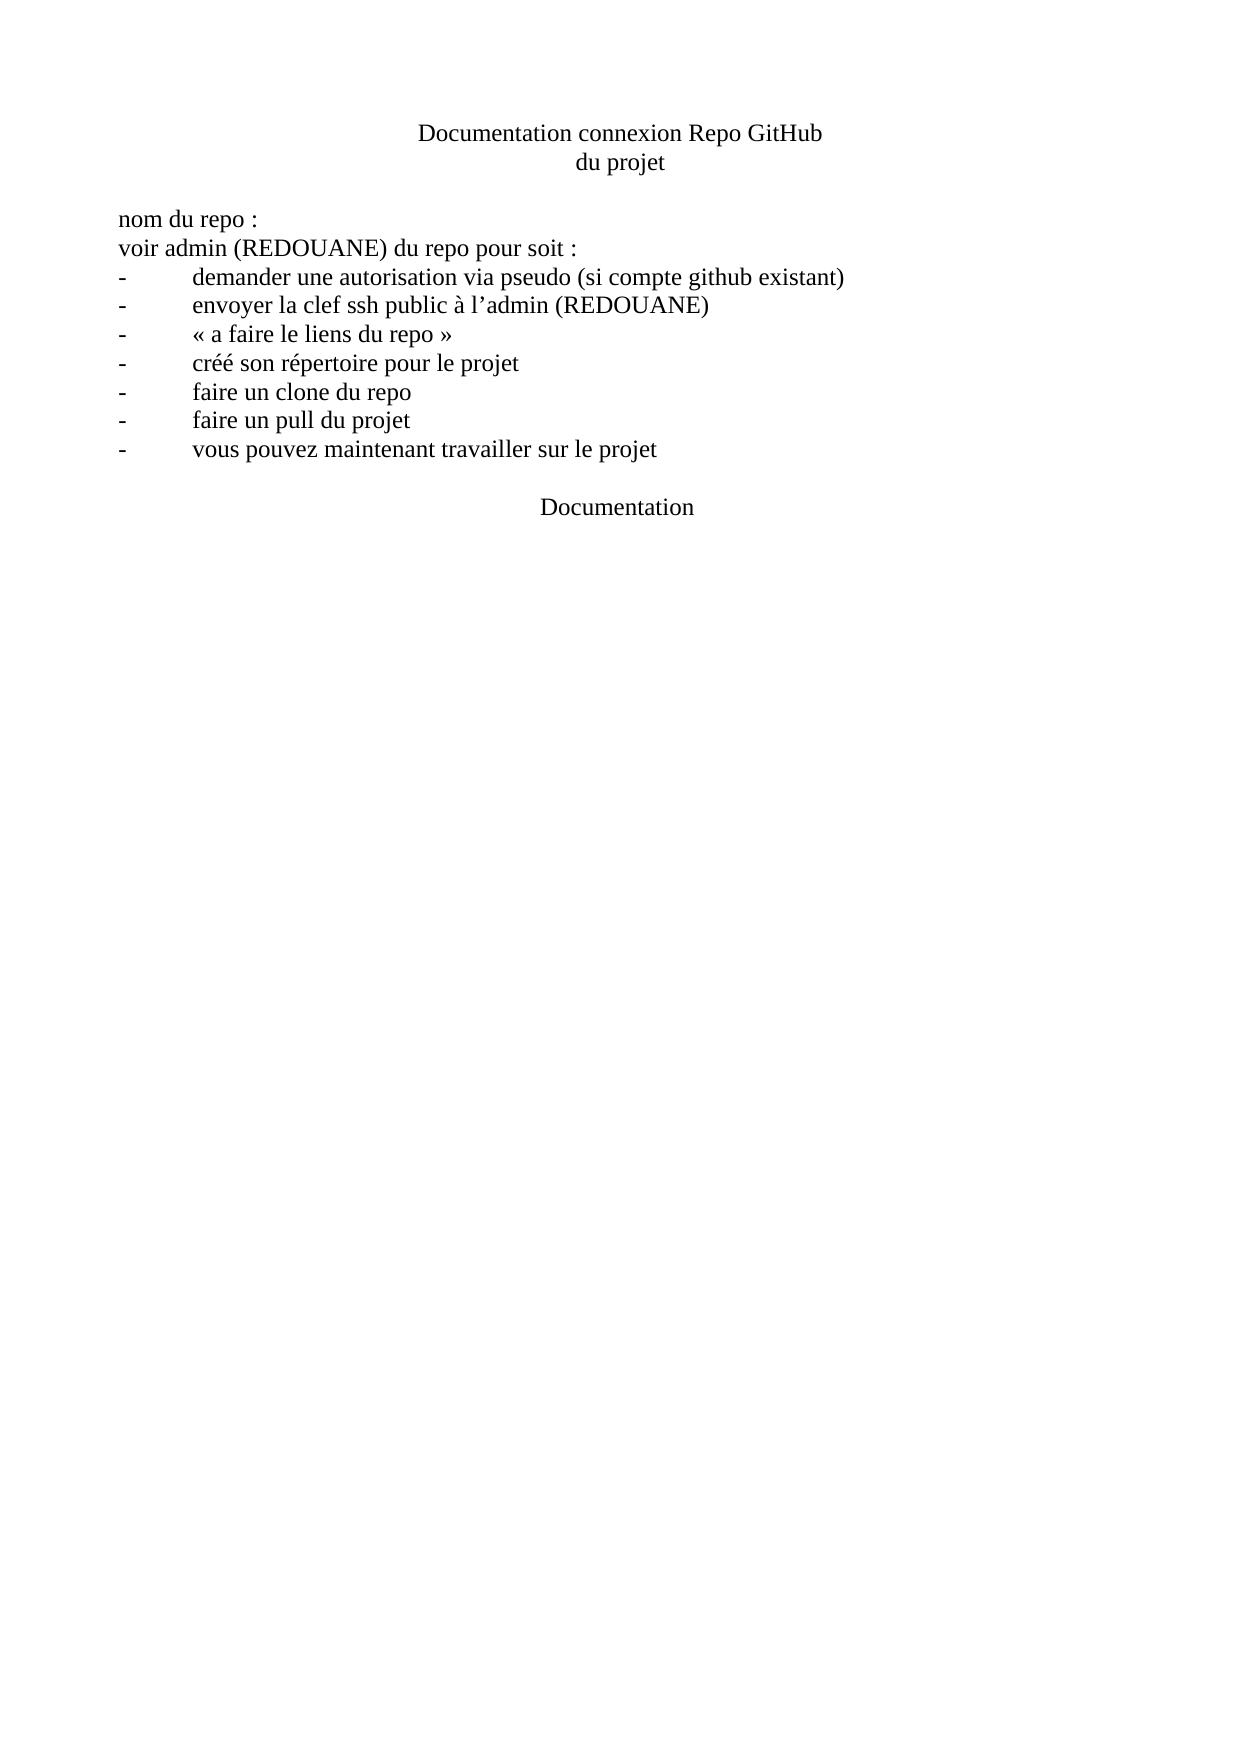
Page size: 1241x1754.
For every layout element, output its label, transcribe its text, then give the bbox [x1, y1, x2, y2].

text - demander une autorisation via pseudo (si compte github existant) [118, 262, 1122, 291]
text - « a faire le liens du repo » [118, 319, 1122, 348]
text nom du repo : [118, 204, 1122, 233]
text - vous pouvez maintenant travailler sur le projet [118, 434, 1122, 463]
text du projet [118, 147, 1122, 176]
text Documentation [118, 492, 1122, 521]
text - envoyer la clef ssh public à l’admin (REDOUANE) [118, 291, 1122, 319]
text - faire un pull du projet [118, 406, 1122, 434]
text - créé son répertoire pour le projet [118, 348, 1122, 377]
text Documentation connexion Repo GitHub [118, 118, 1122, 147]
text voir admin (REDOUANE) du repo pour soit : [118, 233, 1122, 262]
text - faire un clone du repo [118, 377, 1122, 406]
